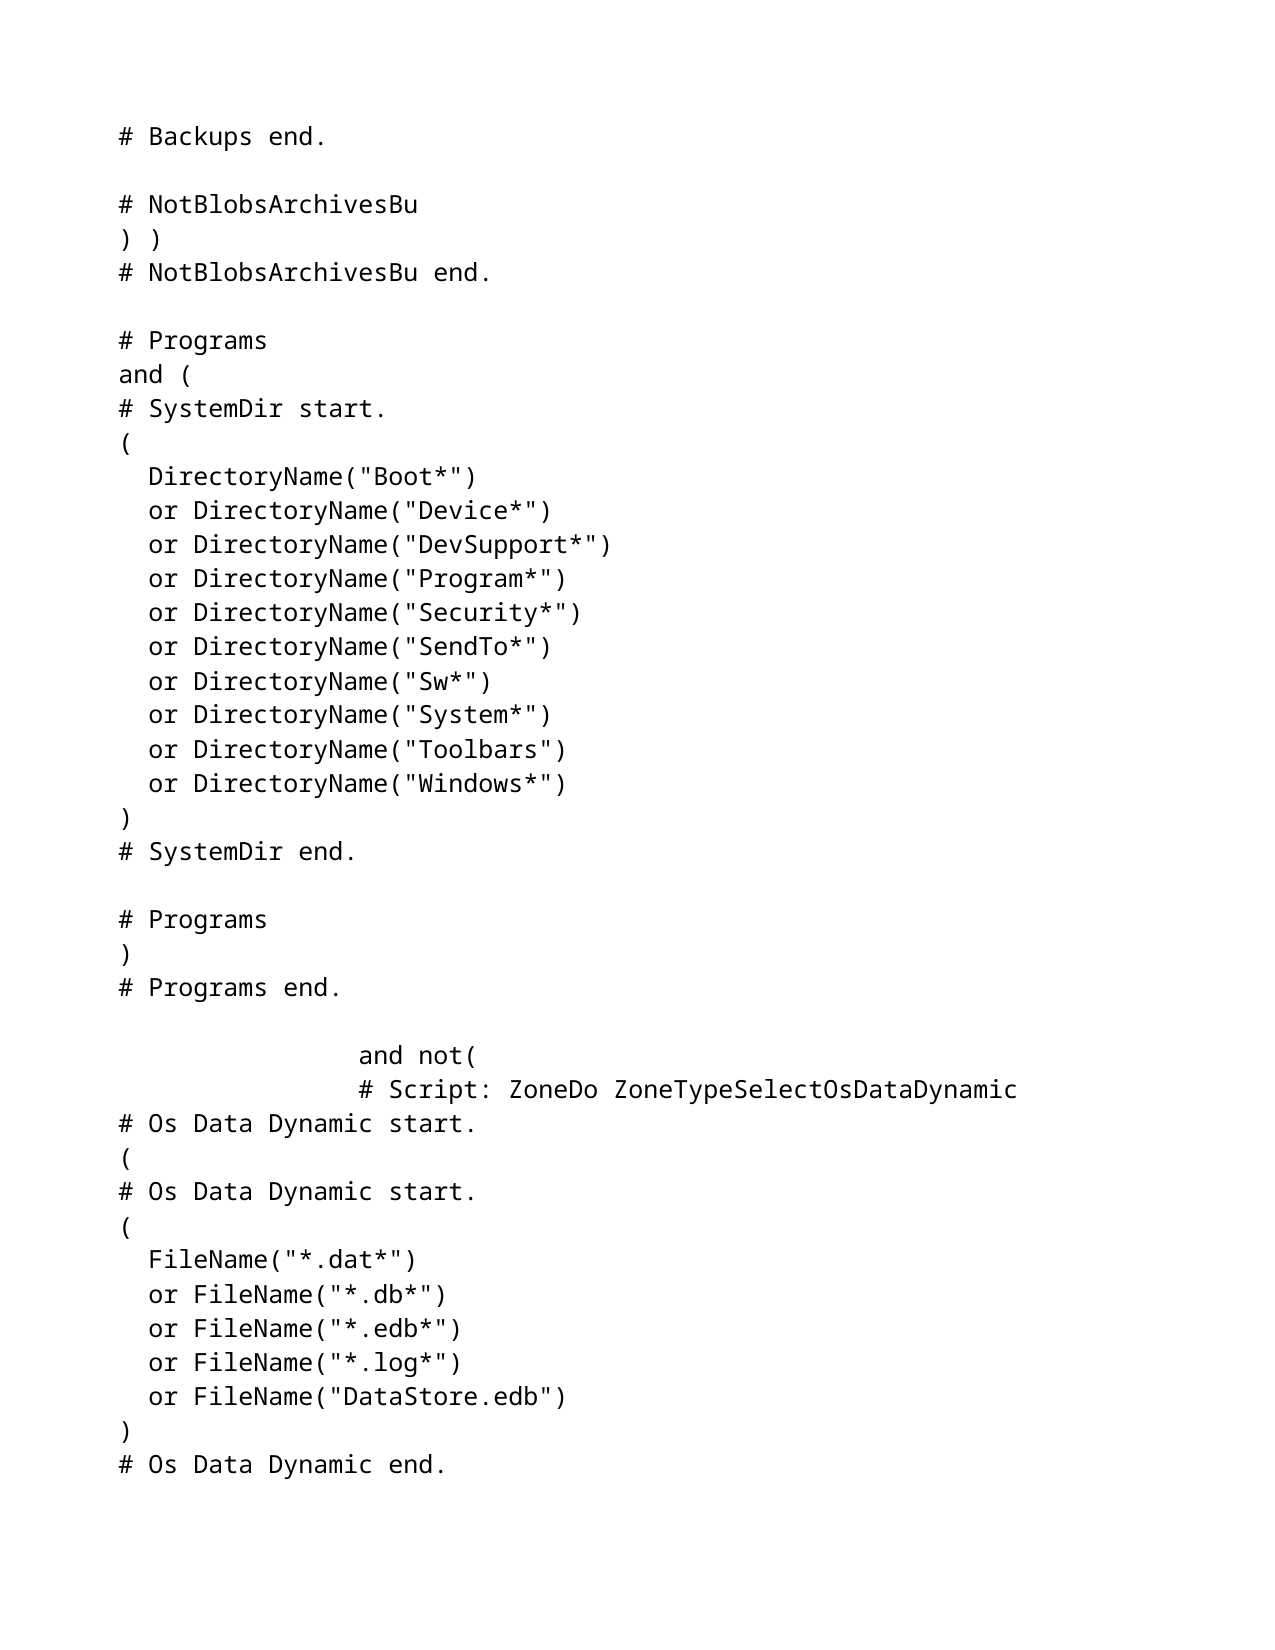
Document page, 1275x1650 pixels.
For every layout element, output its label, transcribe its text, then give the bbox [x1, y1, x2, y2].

text or FileName("*.edb*") [118, 1310, 1157, 1344]
text and ( [118, 357, 1157, 391]
text FileName("*.dat*") [118, 1242, 1157, 1276]
text or DirectoryName("Device*") [118, 493, 1157, 527]
text # Os Data Dynamic start. [118, 1106, 1157, 1140]
text ) [118, 799, 1157, 833]
text or DirectoryName("DevSupport*") [118, 527, 1157, 561]
text ( [118, 425, 1157, 459]
text and not( [118, 1038, 1157, 1072]
text # SystemDir start. [118, 391, 1157, 425]
text # Os Data Dynamic start. [118, 1174, 1157, 1208]
text or DirectoryName("Windows*") [118, 765, 1157, 799]
text # Programs end. [118, 970, 1157, 1004]
text # Os Data Dynamic end. [118, 1447, 1157, 1481]
text # Programs [118, 322, 1157, 357]
text or DirectoryName("SendTo*") [118, 629, 1157, 663]
text ) ) [118, 220, 1157, 254]
text ( [118, 1140, 1157, 1174]
text # NotBlobsArchivesBu end. [118, 254, 1157, 288]
text # Backups end. [118, 118, 1157, 152]
text DirectoryName("Boot*") [118, 459, 1157, 493]
text or DirectoryName("Sw*") [118, 663, 1157, 697]
text ( [118, 1208, 1157, 1242]
text # SystemDir end. [118, 833, 1157, 867]
text or DirectoryName("Toolbars") [118, 731, 1157, 765]
text or DirectoryName("System*") [118, 697, 1157, 731]
text or DirectoryName("Security*") [118, 595, 1157, 629]
text # NotBlobsArchivesBu [118, 186, 1157, 220]
text # Script: ZoneDo ZoneTypeSelectOsDataDynamic [118, 1072, 1157, 1106]
text # Programs [118, 902, 1157, 936]
text or FileName("*.log*") [118, 1344, 1157, 1378]
text or FileName("*.db*") [118, 1276, 1157, 1310]
text or FileName("DataStore.edb") [118, 1378, 1157, 1412]
text or DirectoryName("Program*") [118, 561, 1157, 595]
text ) [118, 936, 1157, 970]
text ) [118, 1412, 1157, 1447]
